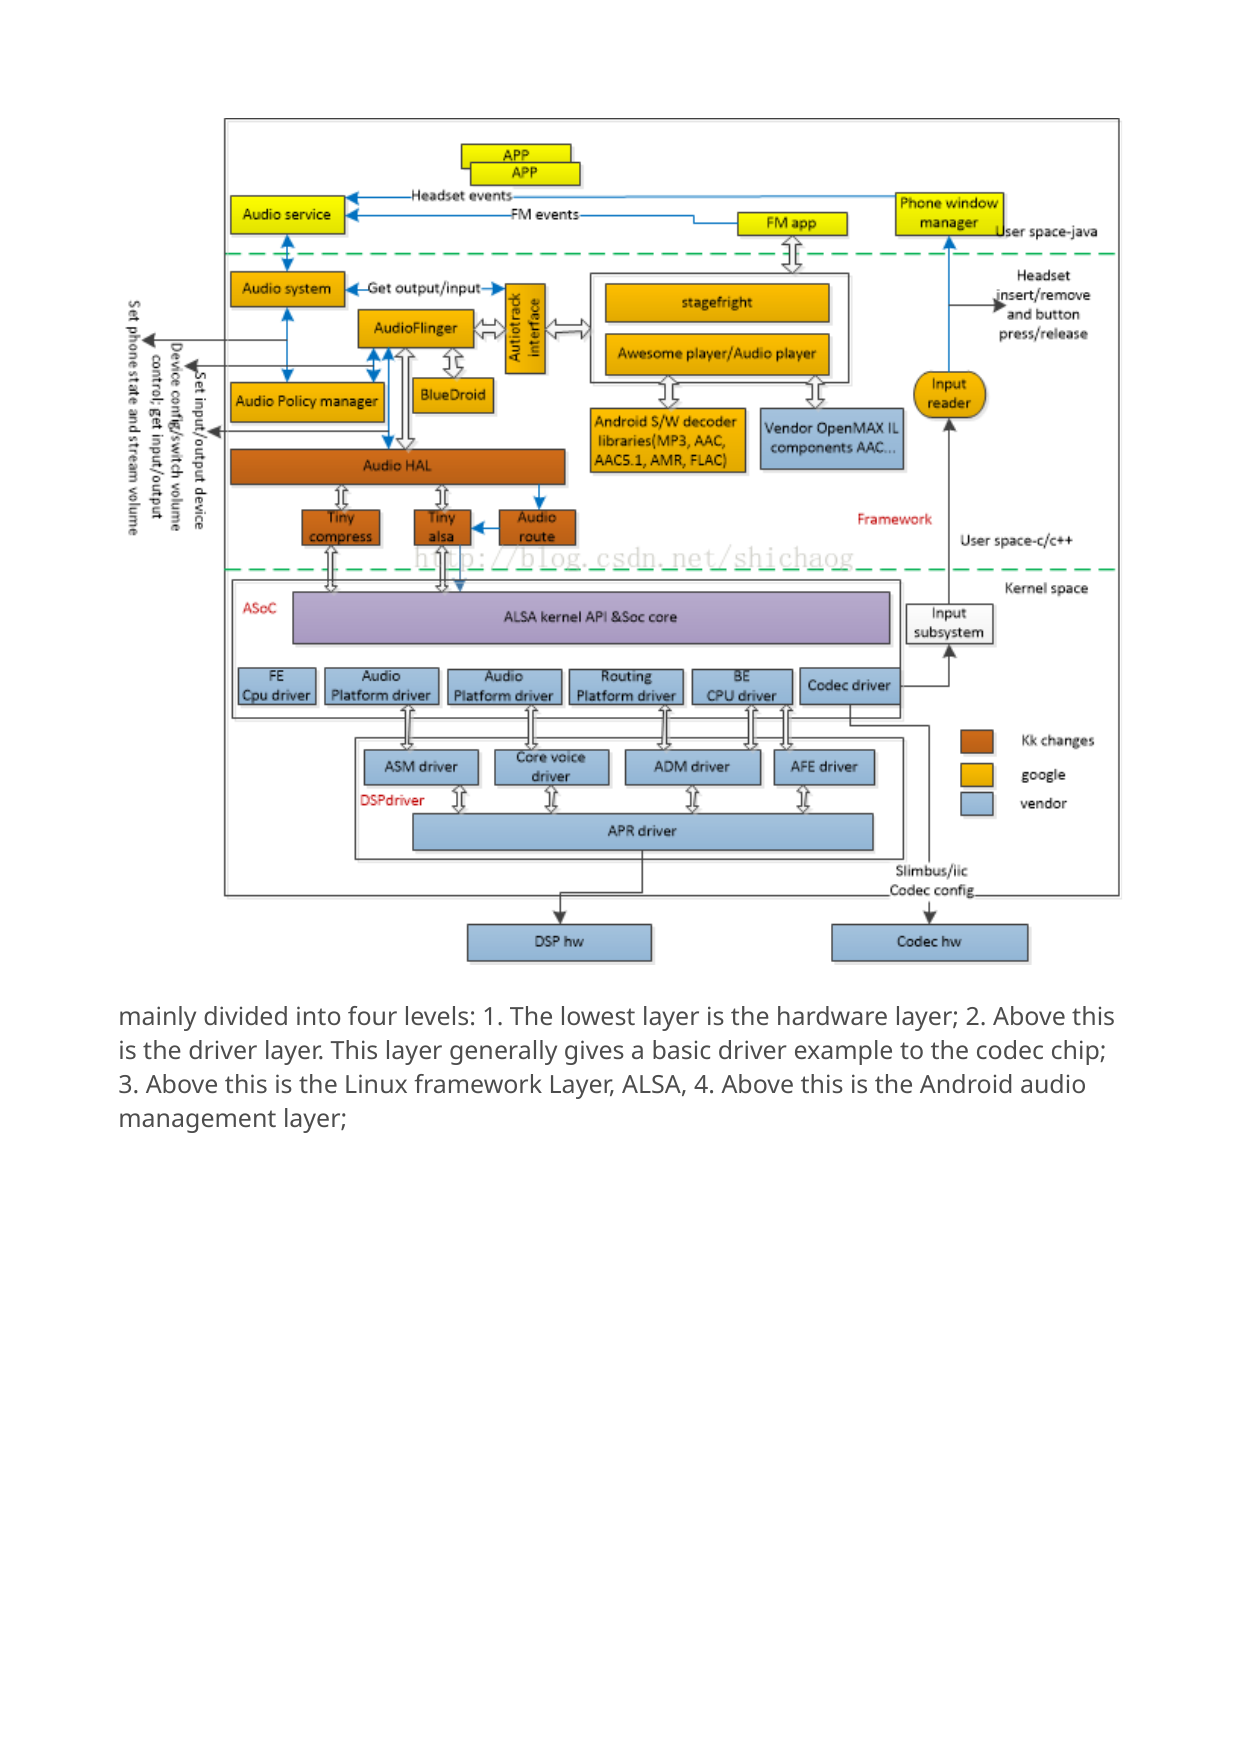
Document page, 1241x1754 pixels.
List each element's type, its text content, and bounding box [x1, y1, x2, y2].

text mainly divided into four levels: 1. The lowest layer is the hardware layer; 2. Above this is the driver layer. This layer generally gives a basic driver example to the codec chip; 3. Above this is the Linux framework Layer, ALSA, 4. Above this is the Android audio management layer; [118, 998, 1122, 1134]
picture [118, 118, 1123, 965]
